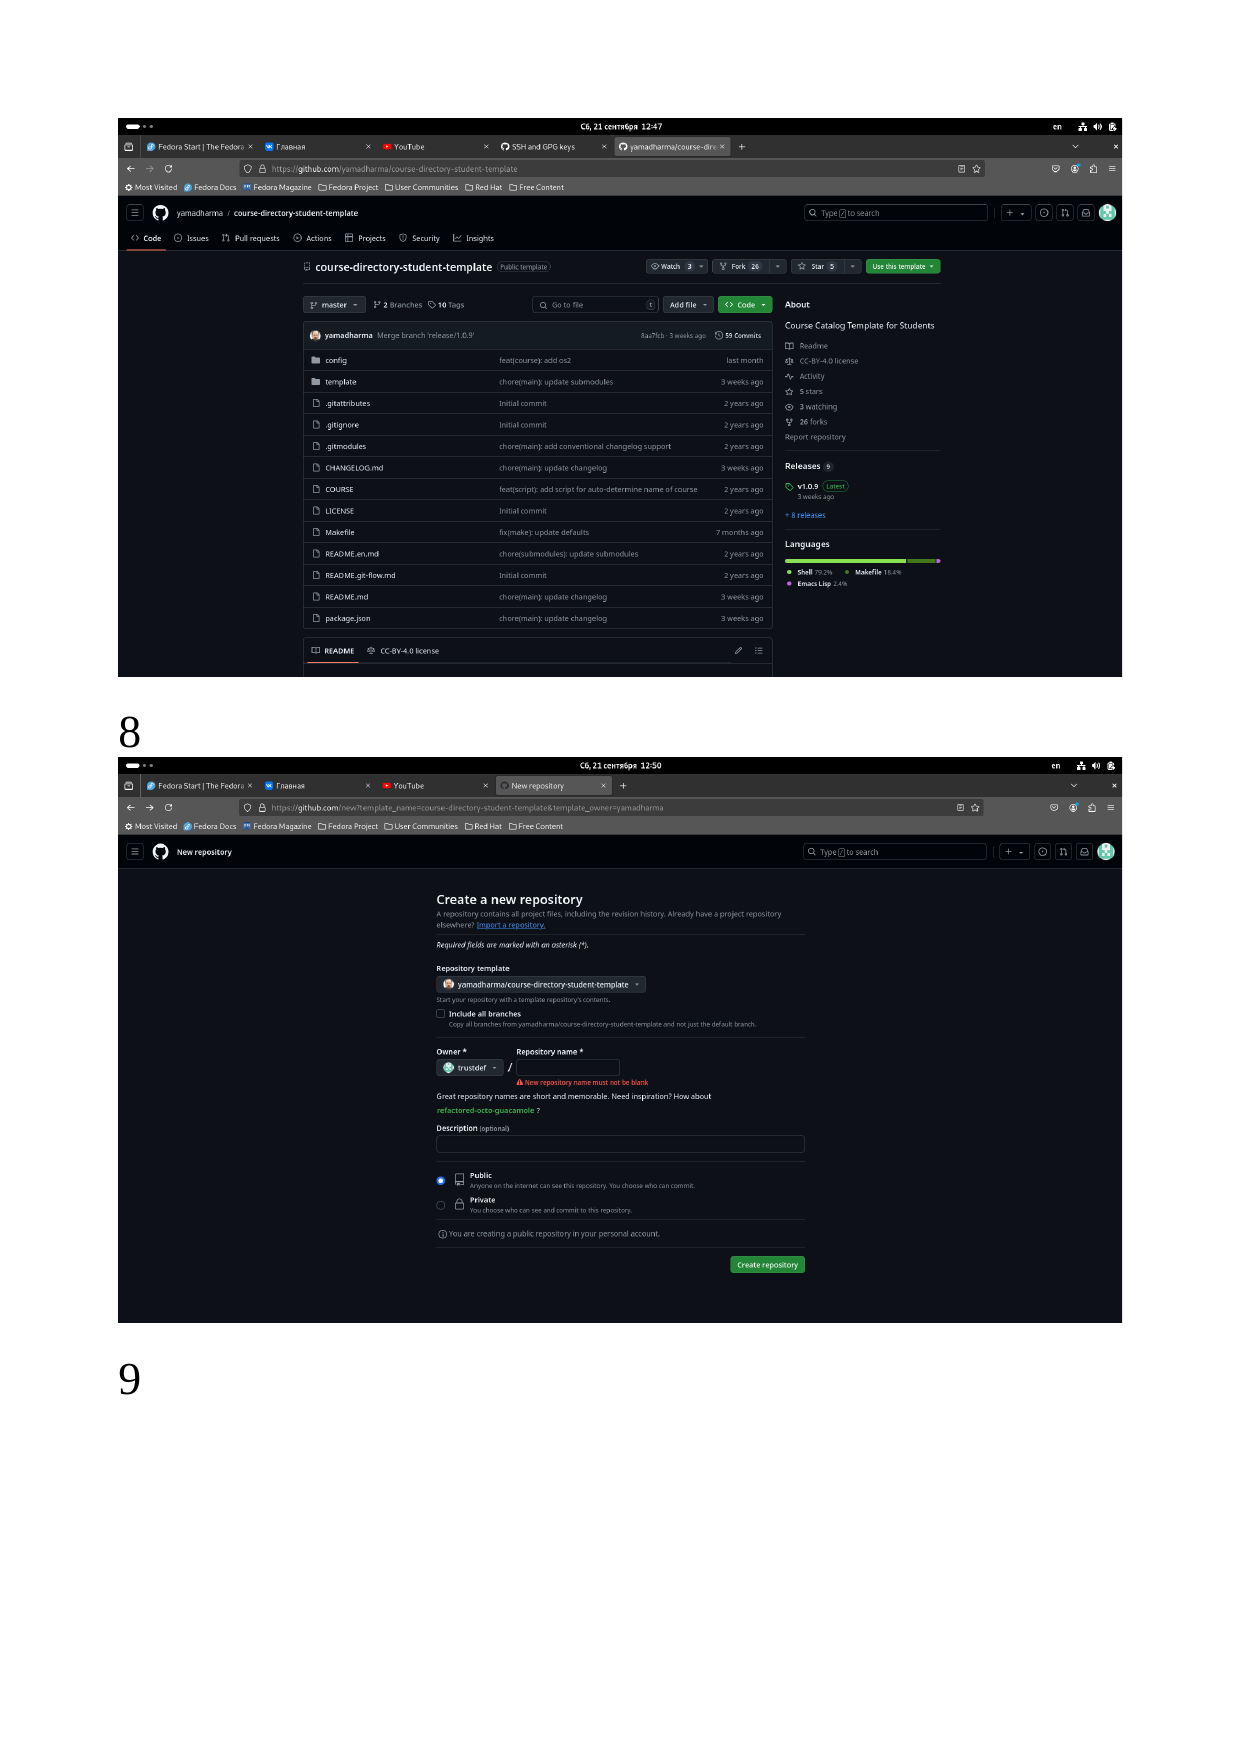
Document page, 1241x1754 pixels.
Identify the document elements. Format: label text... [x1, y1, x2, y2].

picture [118, 118, 1123, 677]
text 9 [118, 1351, 1122, 1404]
text 8 [118, 705, 1122, 757]
picture [118, 757, 1123, 1323]
